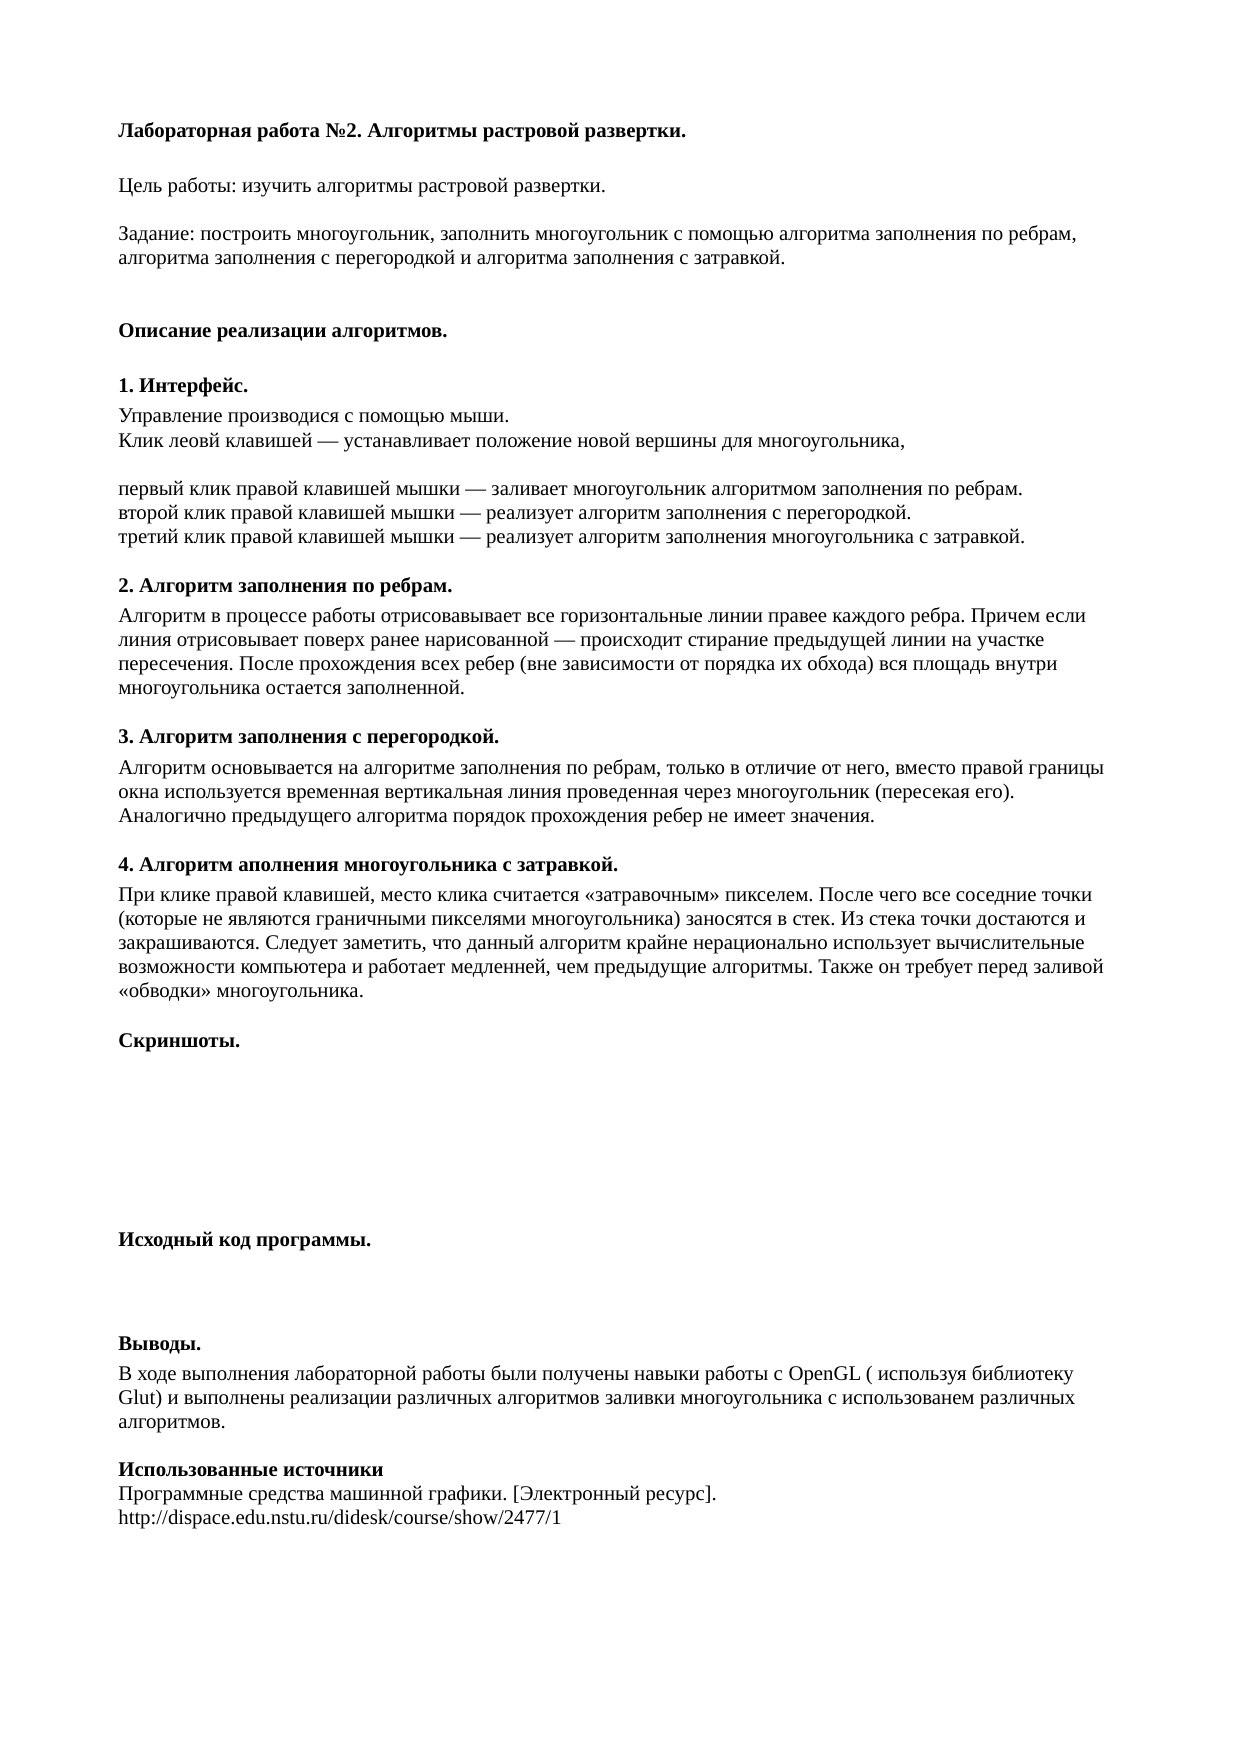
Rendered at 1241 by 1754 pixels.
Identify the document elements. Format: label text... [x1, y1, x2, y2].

subtitle 4. Алгоритм аполнения многоугольника с затравкой. [118, 852, 1122, 876]
subtitle Выводы. [118, 1331, 1122, 1355]
subtitle Описание реализации алгоритмов. [118, 318, 1122, 342]
text Использованные источники [118, 1457, 1122, 1481]
text Цель работы: изучить алгоритмы растровой развертки. [118, 172, 1122, 197]
subtitle 2. Алгоритм заполнения по ребрам. [118, 573, 1122, 597]
text Алгоритм в процессе работы отрисовавывает все горизонтальные линии правее каждого ребра. Причем если линия отрисовывает поверх ранее нарисованной — происходит стирание предыдущей линии на участке пересечения. После прохождения всех ребер (вне зависимости от порядка их обхода) вся площадь внутри многоугольника остается заполненной. [118, 603, 1122, 699]
text В ходе выполнения лабораторной работы были получены навыки работы с OpenGL ( используя библиотеку Glut) и выполнены реализации различных алгоритмов заливки многоугольника с использованем различных алгоритмов. [118, 1361, 1122, 1433]
text Клик леовй клавишей — устанавливает положение новой вершины для многоугольника, [118, 427, 1122, 452]
subtitle Лабораторная работа №2. Алгоритмы растровой развертки. [118, 118, 1122, 142]
subtitle 3. Алгоритм заполнения с перегородкой. [118, 724, 1122, 748]
text Программные средства машинной графики. [Электронный ресурс]. http://dispace.edu.nstu.ru/didesk/course/show/2477/1 [118, 1481, 1122, 1529]
text третий клик правой клавишей мышки — реализует алгоритм заполнения многоугольника с затравкой. [118, 524, 1122, 548]
subtitle Скриншоты. [118, 1027, 1122, 1052]
text Алгоритм основывается на алгоритме заполнения по ребрам, только в отличие от него, вместо правой границы окна используется временная вертикальная линия проведенная через многоугольник (пересекая его). Аналогично предыдущего алгоритма порядок прохождения ребер не имеет значения. [118, 755, 1122, 827]
text Управление производися с помощью мыши. [118, 403, 1122, 427]
text При клике правой клавишей, место клика считается «затравочным» пикселем. После чего все соседние точки (которые не являются граничными пикселями многоугольника) заносятся в стек. Из стека точки достаются и закрашиваются. Следует заметить, что данный алгоритм крайне нерационально использует вычислительные возможности компьютера и работает медленней, чем предыдущие алгоритмы. Также он требует перед заливой «обводки» многоугольника. [118, 882, 1122, 1002]
text Задание: построить многоугольник, заполнить многоугольник с помощью алгоритма заполнения по ребрам, алгоритма заполнения с перегородкой и алгоритма заполнения с затравкой. [118, 221, 1122, 269]
text первый клик правой клавишей мышки — заливает многоугольник алгоритмом заполнения по ребрам. [118, 476, 1122, 500]
subtitle 1. Интерфейс. [118, 373, 1122, 397]
subtitle Исходный код программы. [118, 1227, 1122, 1251]
text второй клик правой клавишей мышки — реализует алгоритм заполнения с перегородкой. [118, 500, 1122, 524]
